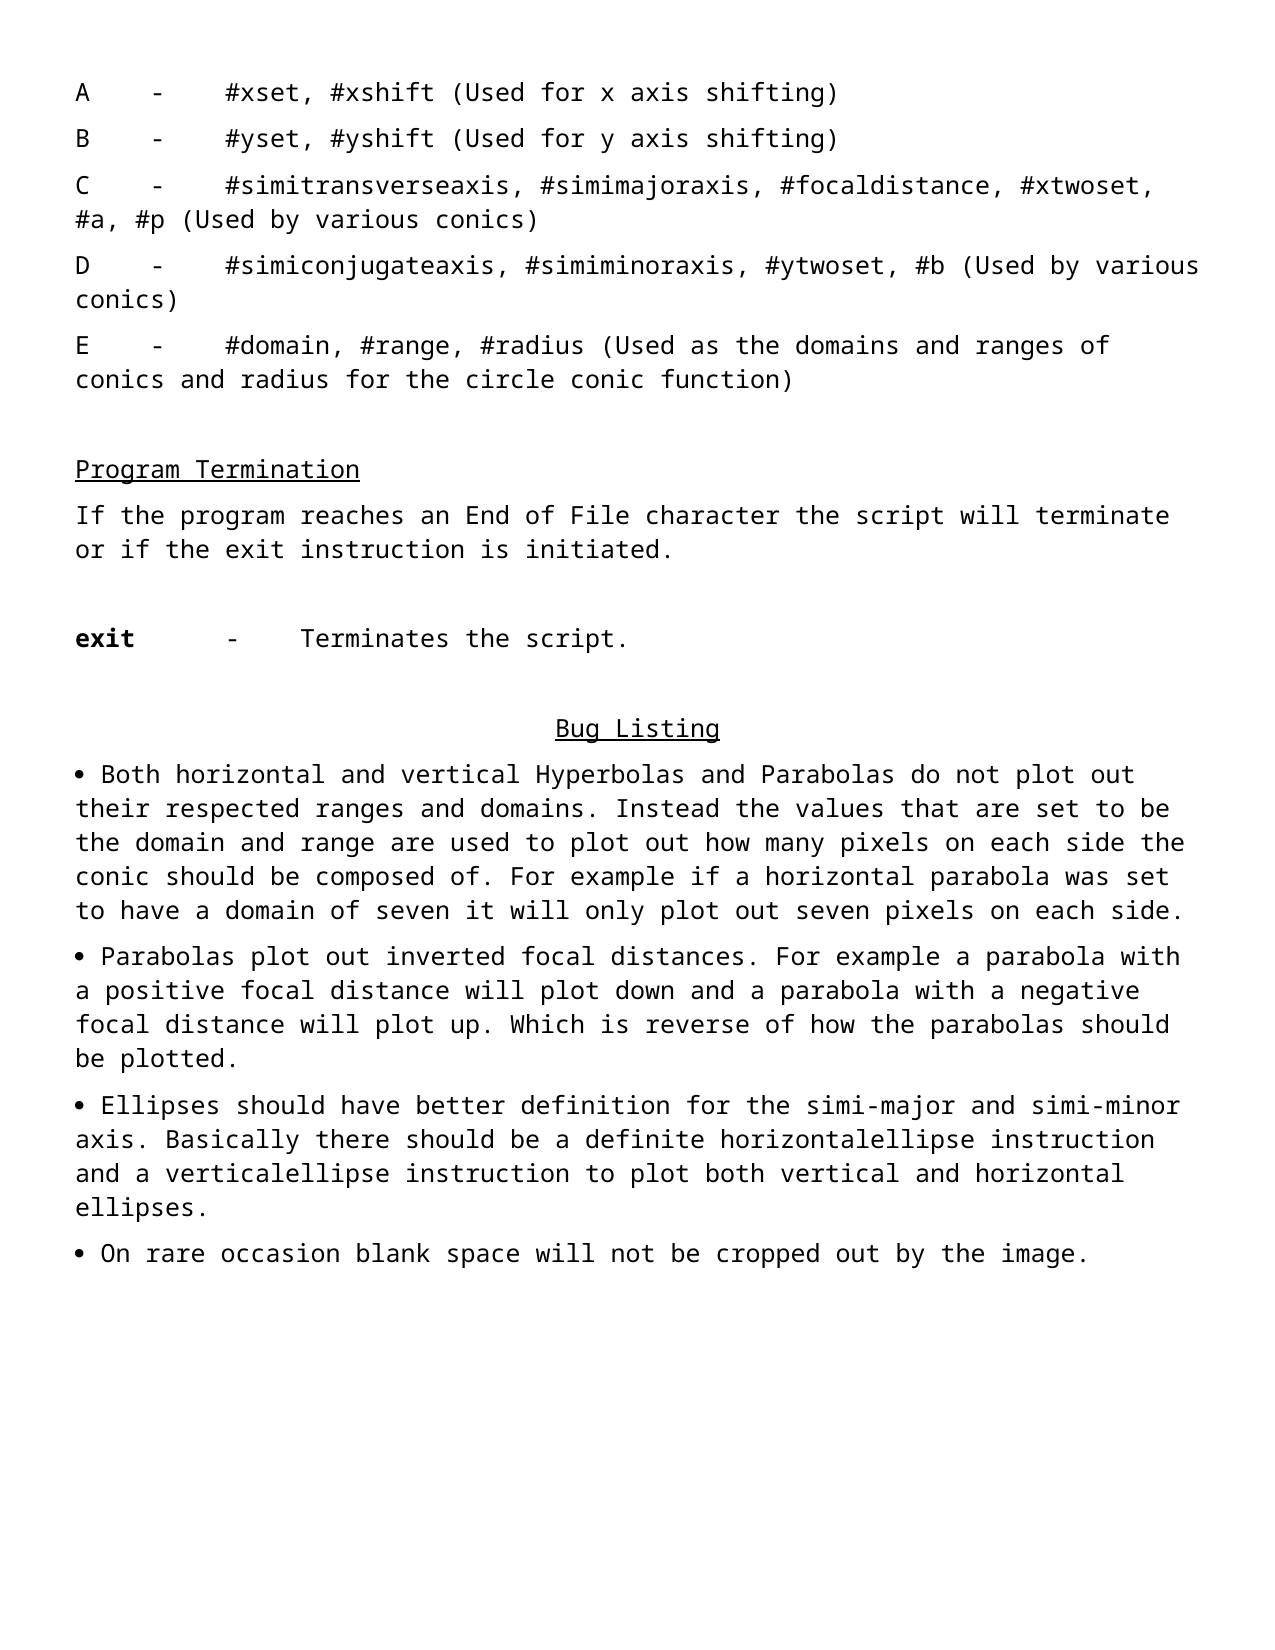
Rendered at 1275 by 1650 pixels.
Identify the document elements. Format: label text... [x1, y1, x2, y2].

text E - #domain, #range, #radius (Used as the domains and ranges of conics and radius for the circle conic function) [75, 328, 1200, 396]
text B - #yset, #yshift (Used for y axis shifting) [75, 121, 1200, 155]
text Program Termination [75, 451, 1200, 485]
text C - #simitransverseaxis, #simimajoraxis, #focaldistance, #xtwoset, #a, #p (Used by various conics) [75, 167, 1200, 235]
list On rare occasion blank space will not be cropped out by the image. [75, 1236, 1200, 1270]
text exit - Terminates the script. [75, 621, 1200, 655]
list Ellipses should have better definition for the simi-major and simi-minor axis. Basically there should be a definite horizontalellipse instruction and a verticalellipse instruction to plot both vertical and horizontal ellipses. [75, 1087, 1200, 1223]
list Parabolas plot out inverted focal distances. For example a parabola with a positive focal distance will plot down and a parabola with a negative focal distance will plot up. Which is reverse of how the parabolas should be plotted. [75, 939, 1200, 1075]
text D - #simiconjugateaxis, #simiminoraxis, #ytwoset, #b (Used by various conics) [75, 247, 1200, 316]
text If the program reaches an End of File character the script will terminate or if the exit instruction is initiated. [75, 497, 1200, 566]
text A - #xset, #xshift (Used for x axis shifting) [75, 75, 1200, 109]
text Bug Listing [75, 710, 1200, 744]
list Both horizontal and vertical Hyperbolas and Parabolas do not plot out their respected ranges and domains. Instead the values that are set to be the domain and range are used to plot out how many pixels on each side the conic should be composed of. For example if a horizontal parabola was set to have a domain of seven it will only plot out seven pixels on each side. [75, 757, 1200, 927]
